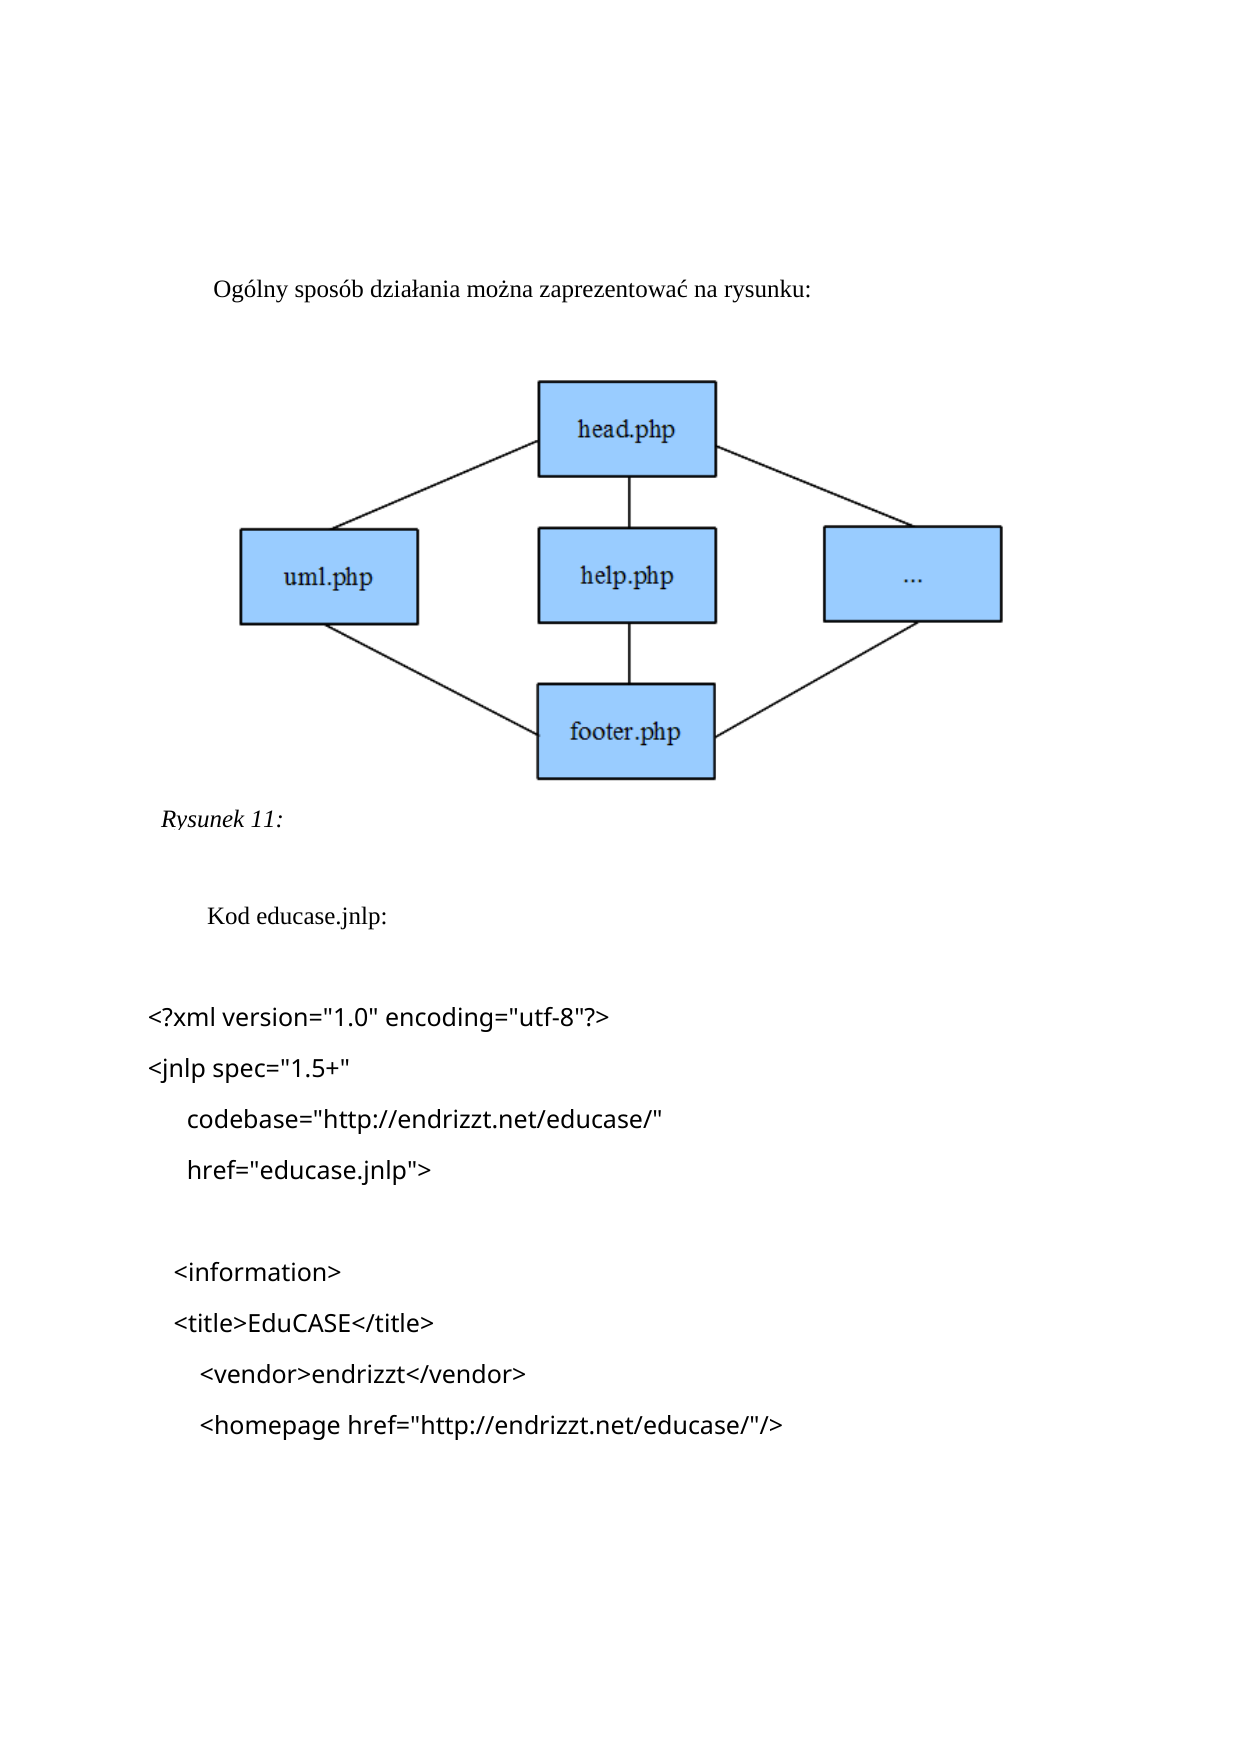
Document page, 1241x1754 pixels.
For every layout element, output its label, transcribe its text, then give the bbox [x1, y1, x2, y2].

text Ogólny sposób działania można zaprezentować na rysunku: [148, 274, 1092, 303]
text Kod educase.jnlp: [148, 901, 1092, 929]
text <?xml version="1.0" encoding="utf-8"?> [148, 999, 1092, 1033]
text <title>EduCASE</title> [148, 1306, 1092, 1340]
text Rysunek 11: [161, 804, 1079, 829]
text codebase="http://endrizzt.net/educase/" [148, 1102, 1092, 1136]
text <information> [148, 1255, 1092, 1289]
text href="educase.jnlp"> [148, 1153, 1092, 1187]
text <jnlp spec="1.5+" [148, 1051, 1092, 1084]
text <homepage href="http://endrizzt.net/educase/"/> [148, 1408, 1092, 1442]
text <vendor>endrizzt</vendor> [148, 1357, 1092, 1391]
